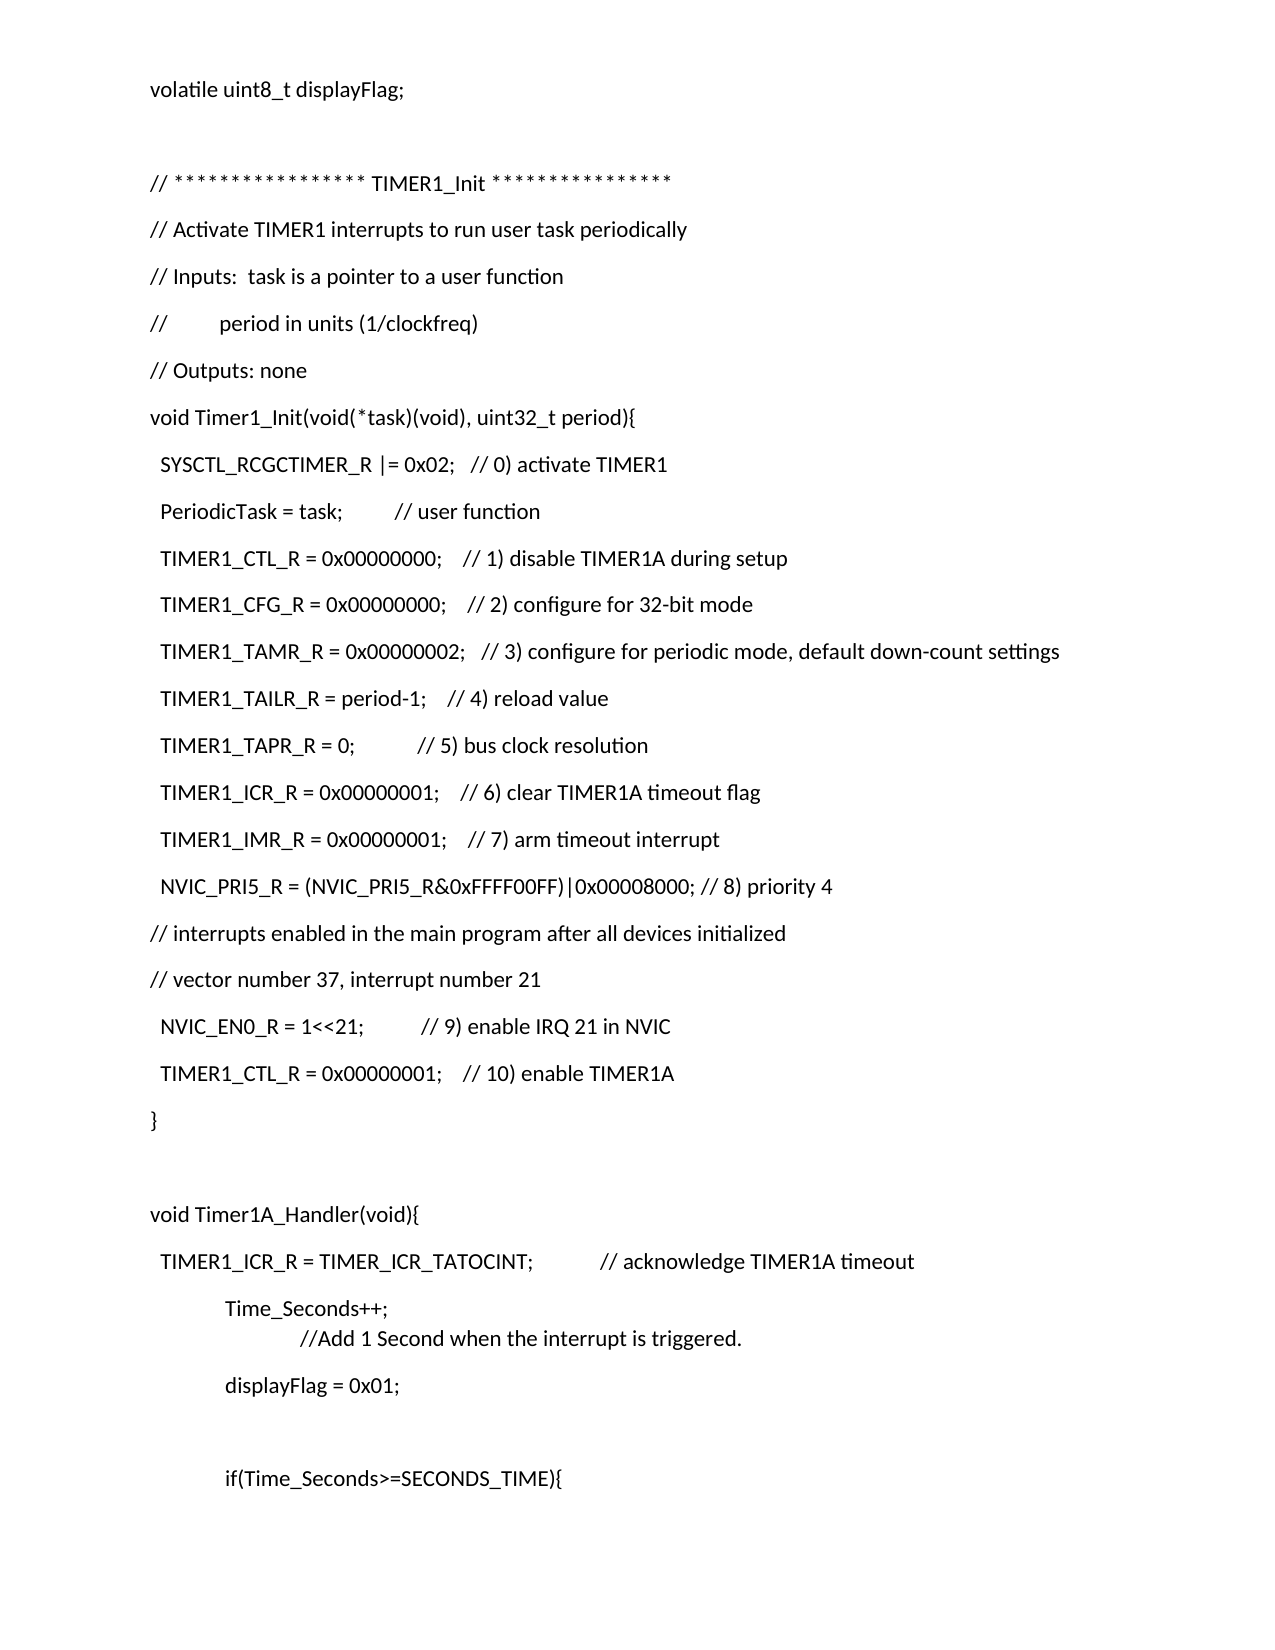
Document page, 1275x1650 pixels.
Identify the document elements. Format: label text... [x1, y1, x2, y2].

text if(Time_Seconds>=SECONDS_TIME){ [150, 1464, 1125, 1493]
text TIMER1_TAILR_R = period-1; // 4) reload value [150, 684, 1125, 712]
text TIMER1_TAPR_R = 0; // 5) bus clock resolution [150, 731, 1125, 759]
text // vector number 37, interrupt number 21 [150, 966, 1125, 994]
text NVIC_PRI5_R = (NVIC_PRI5_R&0xFFFF00FF)|0x00008000; // 8) priority 4 [150, 872, 1125, 900]
text void Timer1A_Handler(void){ [150, 1200, 1125, 1228]
text volatile uint8_t displayFlag; [150, 75, 1125, 103]
text // Activate TIMER1 interrupts to run user task periodically [150, 216, 1125, 244]
text SYSCTL_RCGCTIMER_R |= 0x02; // 0) activate TIMER1 [150, 450, 1125, 478]
text Time_Seconds++; //Add 1 Second when the interrupt is triggered. [150, 1294, 1125, 1352]
text // period in units (1/clockfreq) [150, 309, 1125, 337]
text PeriodicTask = task; // user function [150, 497, 1125, 525]
text TIMER1_IMR_R = 0x00000001; // 7) arm timeout interrupt [150, 825, 1125, 853]
text // ***************** TIMER1_Init **************** [150, 169, 1125, 197]
text TIMER1_TAMR_R = 0x00000002; // 3) configure for periodic mode, default down-count settings [150, 637, 1125, 666]
text NVIC_EN0_R = 1<<21; // 9) enable IRQ 21 in NVIC [150, 1012, 1125, 1041]
text } [150, 1106, 1125, 1134]
text TIMER1_ICR_R = TIMER_ICR_TATOCINT; // acknowledge TIMER1A timeout [150, 1247, 1125, 1275]
text TIMER1_CTL_R = 0x00000000; // 1) disable TIMER1A during setup [150, 544, 1125, 572]
text TIMER1_CFG_R = 0x00000000; // 2) configure for 32-bit mode [150, 591, 1125, 619]
text TIMER1_CTL_R = 0x00000001; // 10) enable TIMER1A [150, 1059, 1125, 1087]
text // Outputs: none [150, 356, 1125, 384]
text TIMER1_ICR_R = 0x00000001; // 6) clear TIMER1A timeout flag [150, 778, 1125, 806]
text // interrupts enabled in the main program after all devices initialized [150, 919, 1125, 947]
text displayFlag = 0x01; [150, 1371, 1125, 1399]
text void Timer1_Init(void(*task)(void), uint32_t period){ [150, 403, 1125, 431]
text // Inputs: task is a pointer to a user function [150, 262, 1125, 291]
